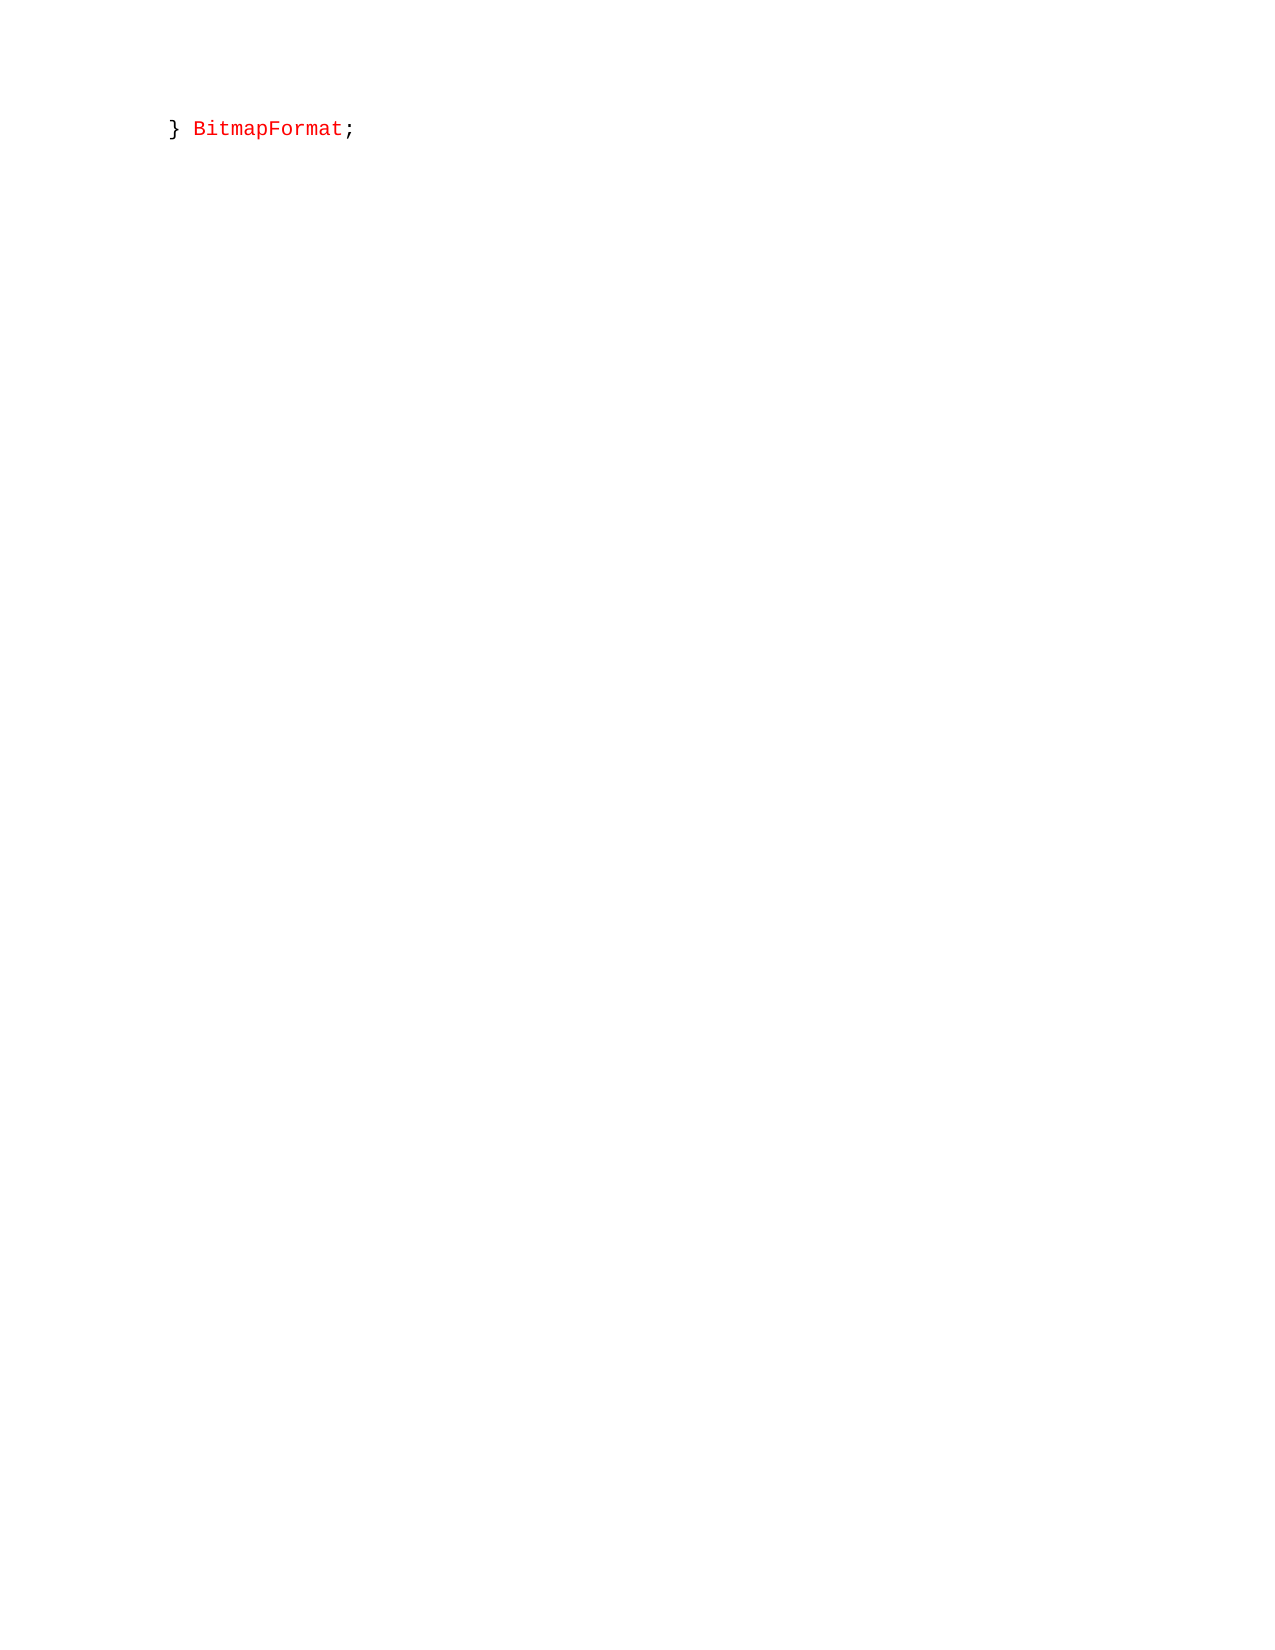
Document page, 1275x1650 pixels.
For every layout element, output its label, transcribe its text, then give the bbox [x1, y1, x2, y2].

text } BitmapFormat; [118, 118, 1157, 142]
